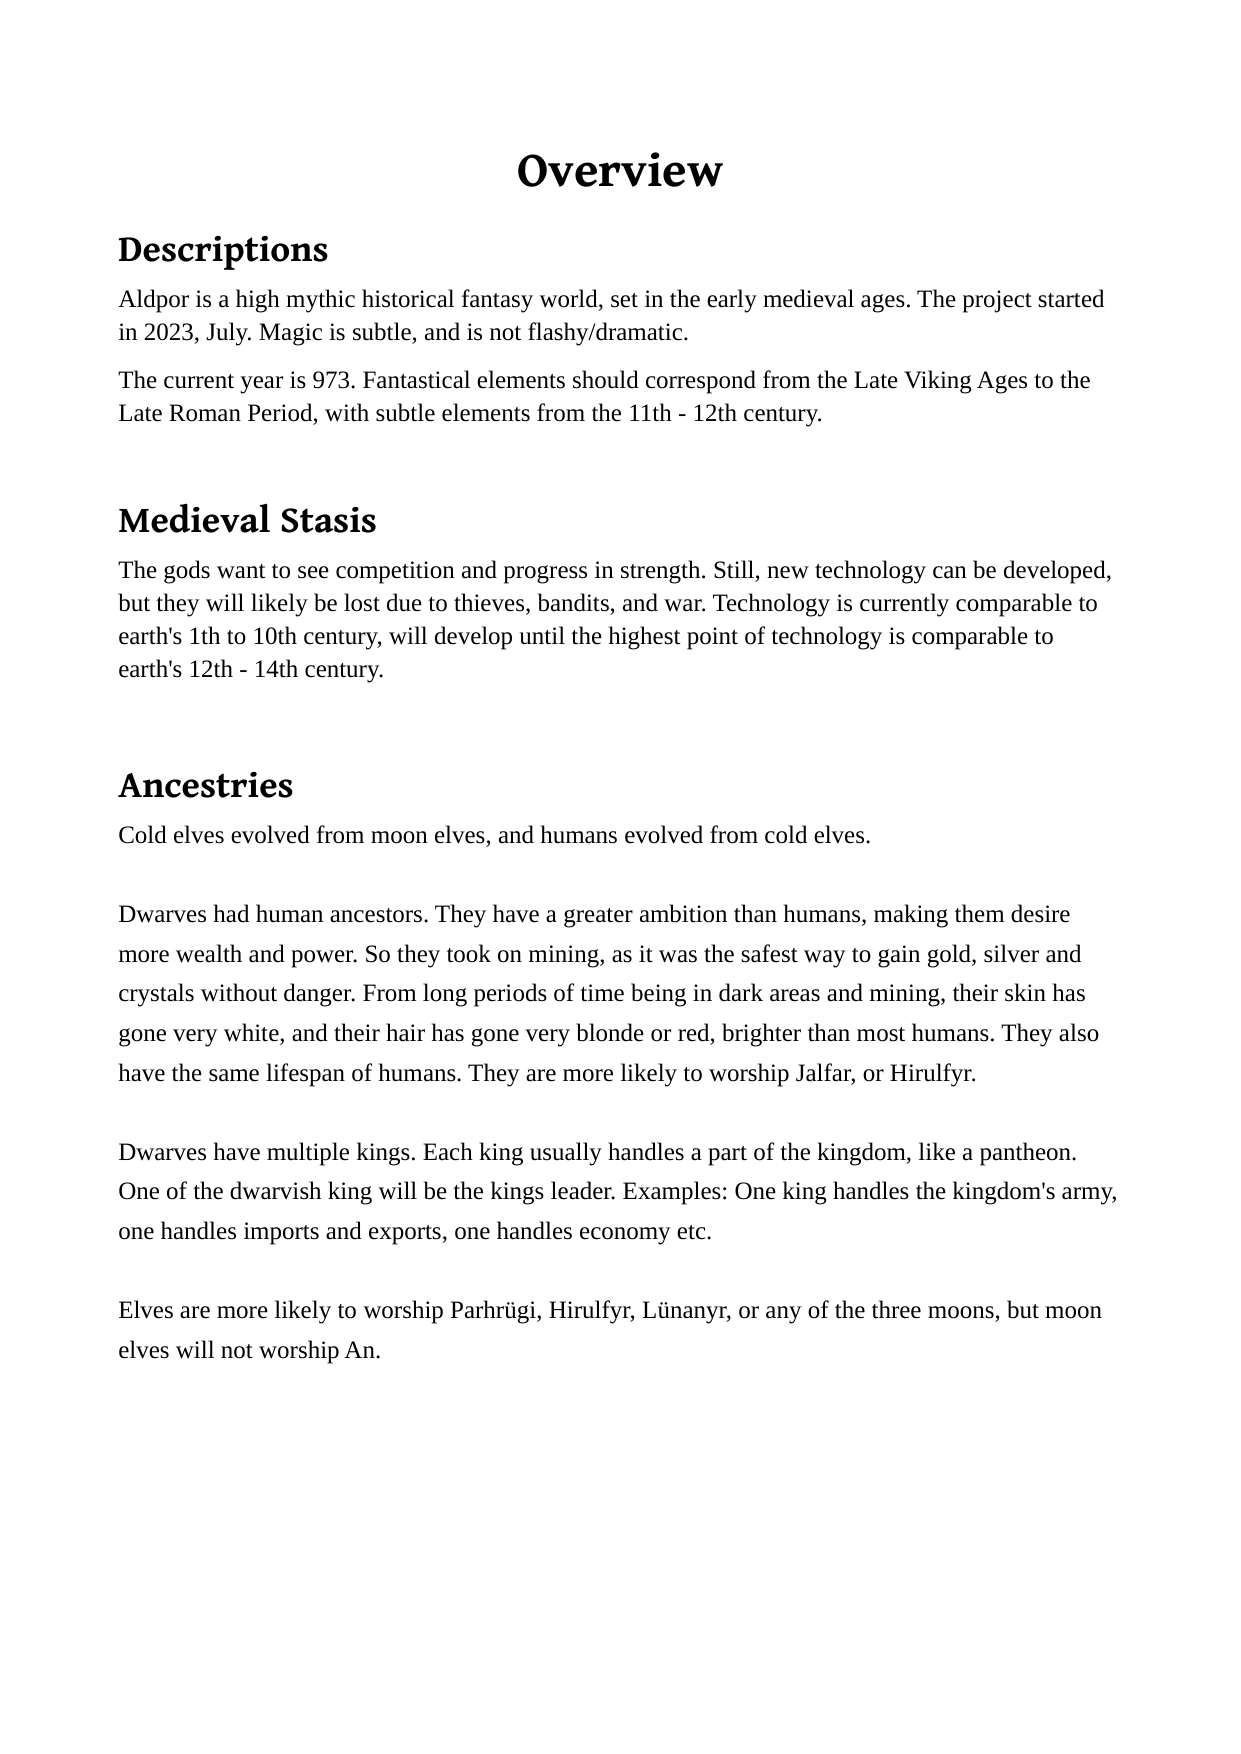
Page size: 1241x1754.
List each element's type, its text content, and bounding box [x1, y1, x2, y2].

subtitle Descriptions [118, 228, 1122, 272]
text Aldpor is a high mythic historical fantasy world, set in the early medieval ages. The project started in 2023, July. Magic is subtle, and is not flashy/dramatic. [118, 284, 1122, 346]
text Elves are more likely to worship Parhrügi, Hirulfyr, Lünanyr, or any of the three moons, but moon elves will not worship An. [118, 1295, 1122, 1363]
text Dwarves had human ancestors. They have a greater ambition than humans, making them desire more wealth and power. So they took on mining, as it was the safest way to gain gold, silver and crystals without danger. From long periods of time being in dark areas and mining, their skin has gone very white, and their hair has gone very blonde or red, brighter than most humans. They also have the same lifespan of humans. They are more likely to worship Jalfar, or Hirulfyr. [118, 899, 1122, 1086]
text The gods want to see competition and progress in strength. Still, new technology can be developed, but they will likely be lost due to thieves, bandits, and war. Technology is currently comparable to earth's 1th to 10th century, will develop until the highest point of technology is comparable to earth's 12th - 14th century. [118, 555, 1122, 683]
subtitle Ancestries [118, 764, 1122, 808]
subtitle Medieval Stasis [118, 499, 1122, 543]
text The current year is 973. Fantastical elements should correspond from the Late Viking Ages to the Late Roman Period, with subtle elements from the 11th - 12th century. [118, 365, 1122, 426]
subtitle Overview [118, 143, 1122, 201]
text Dwarves have multiple kings. Each king usually handles a part of the kingdom, like a pantheon. One of the dwarvish king will be the kings leader. Examples: One king handles the kingdom's army, one handles imports and exports, one handles economy etc. [118, 1137, 1122, 1245]
text Cold elves evolved from moon elves, and humans evolved from cold elves. [118, 820, 1122, 849]
